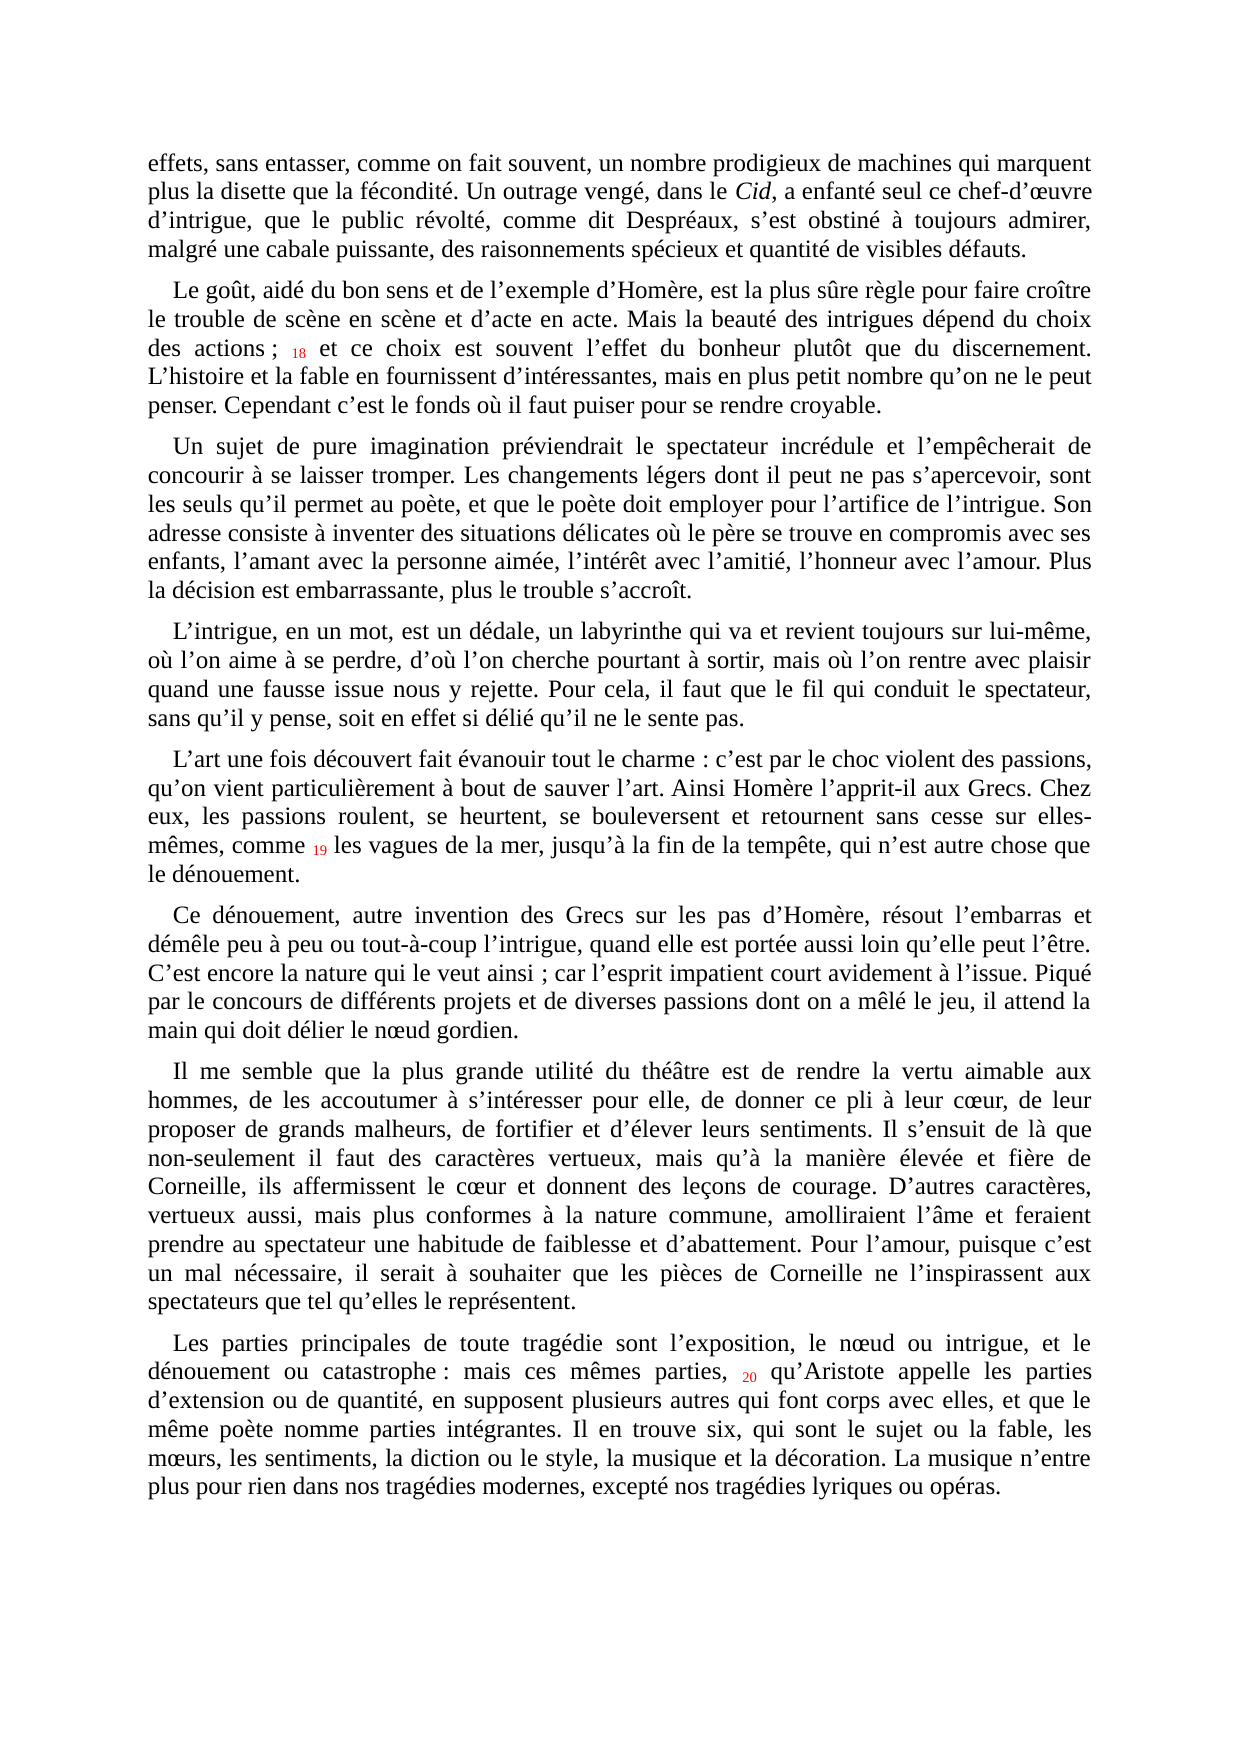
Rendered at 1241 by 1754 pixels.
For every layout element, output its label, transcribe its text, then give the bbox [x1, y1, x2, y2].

text Ce dénouement, autre invention des Grecs sur les pas d’Homère, résout l’embarras et démêle peu à peu ou tout-à-coup l’intrigue, quand elle est portée aussi loin qu’elle peut l’être. C’est encore la nature qui le veut ainsi ; car l’esprit impatient court avidement à l’issue. Piqué par le concours de différents projets et de diverses passions dont on a mêlé le jeu, il attend la main qui doit délier le nœud gordien. [148, 900, 1093, 1044]
text L’intrigue, en un mot, est un dédale, un labyrinthe qui va et revient toujours sur lui-même, où l’on aime à se perdre, d’où l’on cherche pourtant à sortir, mais où l’on rentre avec plaisir quand une fausse issue nous y rejette. Pour cela, il faut que le fil qui conduit le spectateur, sans qu’il y pense, soit en effet si délié qu’il ne le sente pas. [148, 616, 1093, 731]
text Les parties principales de toute tragédie sont l’exposition, le nœud ou intrigue, et le dénouement ou catastrophe : mais ces mêmes parties, 20 qu’Aristote appelle les parties d’extension ou de quantité, en supposent plusieurs autres qui font corps avec elles, et que le même poète nomme parties intégrantes. Il en trouve six, qui sont le sujet ou la fable, les mœurs, les sentiments, la diction ou le style, la musique et la décoration. La musique n’entre plus pour rien dans nos tragédies modernes, excepté nos tragédies lyriques ou opéras. [148, 1328, 1093, 1500]
text L’art une fois découvert fait évanouir tout le charme : c’est par le choc violent des passions, qu’on vient particulièrement à bout de sauver l’art. Ainsi Homère l’apprit-il aux Grecs. Chez eux, les passions roulent, se heurtent, se bouleversent et retournent sans cesse sur elles-mêmes, comme 19 les vagues de la mer, jusqu’à la fin de la tempête, qui n’est autre chose que le dénouement. [148, 744, 1093, 888]
text Le goût, aidé du bon sens et de l’exemple d’Homère, est la plus sûre règle pour faire croître le trouble de scène en scène et d’acte en acte. Mais la beauté des intrigues dépend du choix des actions ; 18 et ce choix est souvent l’effet du bonheur plutôt que du discernement. L’histoire et la fable en fournissent d’intéressantes, mais en plus petit nombre qu’on ne le peut penser. Cependant c’est le fonds où il faut puiser pour se rendre croyable. [148, 275, 1093, 419]
text Un sujet de pure imagination préviendrait le spectateur incrédule et l’empêcherait de concourir à se laisser tromper. Les changements légers dont il peut ne pas s’apercevoir, sont les seuls qu’il permet au poète, et que le poète doit employer pour l’artifice de l’intrigue. Son adresse consiste à inventer des situations délicates où le père se trouve en compromis avec ses enfants, l’amant avec la personne aimée, l’intérêt avec l’amitié, l’honneur avec l’amour. Plus la décision est embarrassante, plus le trouble s’accroît. [148, 431, 1093, 604]
text effets, sans entasser, comme on fait souvent, un nombre prodigieux de machines qui marquent plus la disette que la fécondité. Un outrage vengé, dans le Cid, a enfanté seul ce chef-d’œuvre d’intrigue, que le public révolté, comme dit Despréaux, s’est obstiné à toujours admirer, malgré une cabale puissante, des raisonnements spécieux et quantité de visibles défauts. [148, 148, 1093, 263]
text Il me semble que la plus grande utilité du théâtre est de rendre la vertu aimable aux hommes, de les accoutumer à s’intéresser pour elle, de donner ce pli à leur cœur, de leur proposer de grands malheurs, de fortifier et d’élever leurs sentiments. Il s’ensuit de là que non-seulement il faut des caractères vertueux, mais qu’à la manière élevée et fière de Corneille, ils affermissent le cœur et donnent des leçons de courage. D’autres caractères, vertueux aussi, mais plus conformes à la nature commune, amolliraient l’âme et feraient prendre au spectateur une habitude de faiblesse et d’abattement. Pour l’amour, puisque c’est un mal nécessaire, il serait à souhaiter que les pièces de Corneille ne l’inspirassent aux spectateurs que tel qu’elles le représentent. [148, 1056, 1093, 1315]
